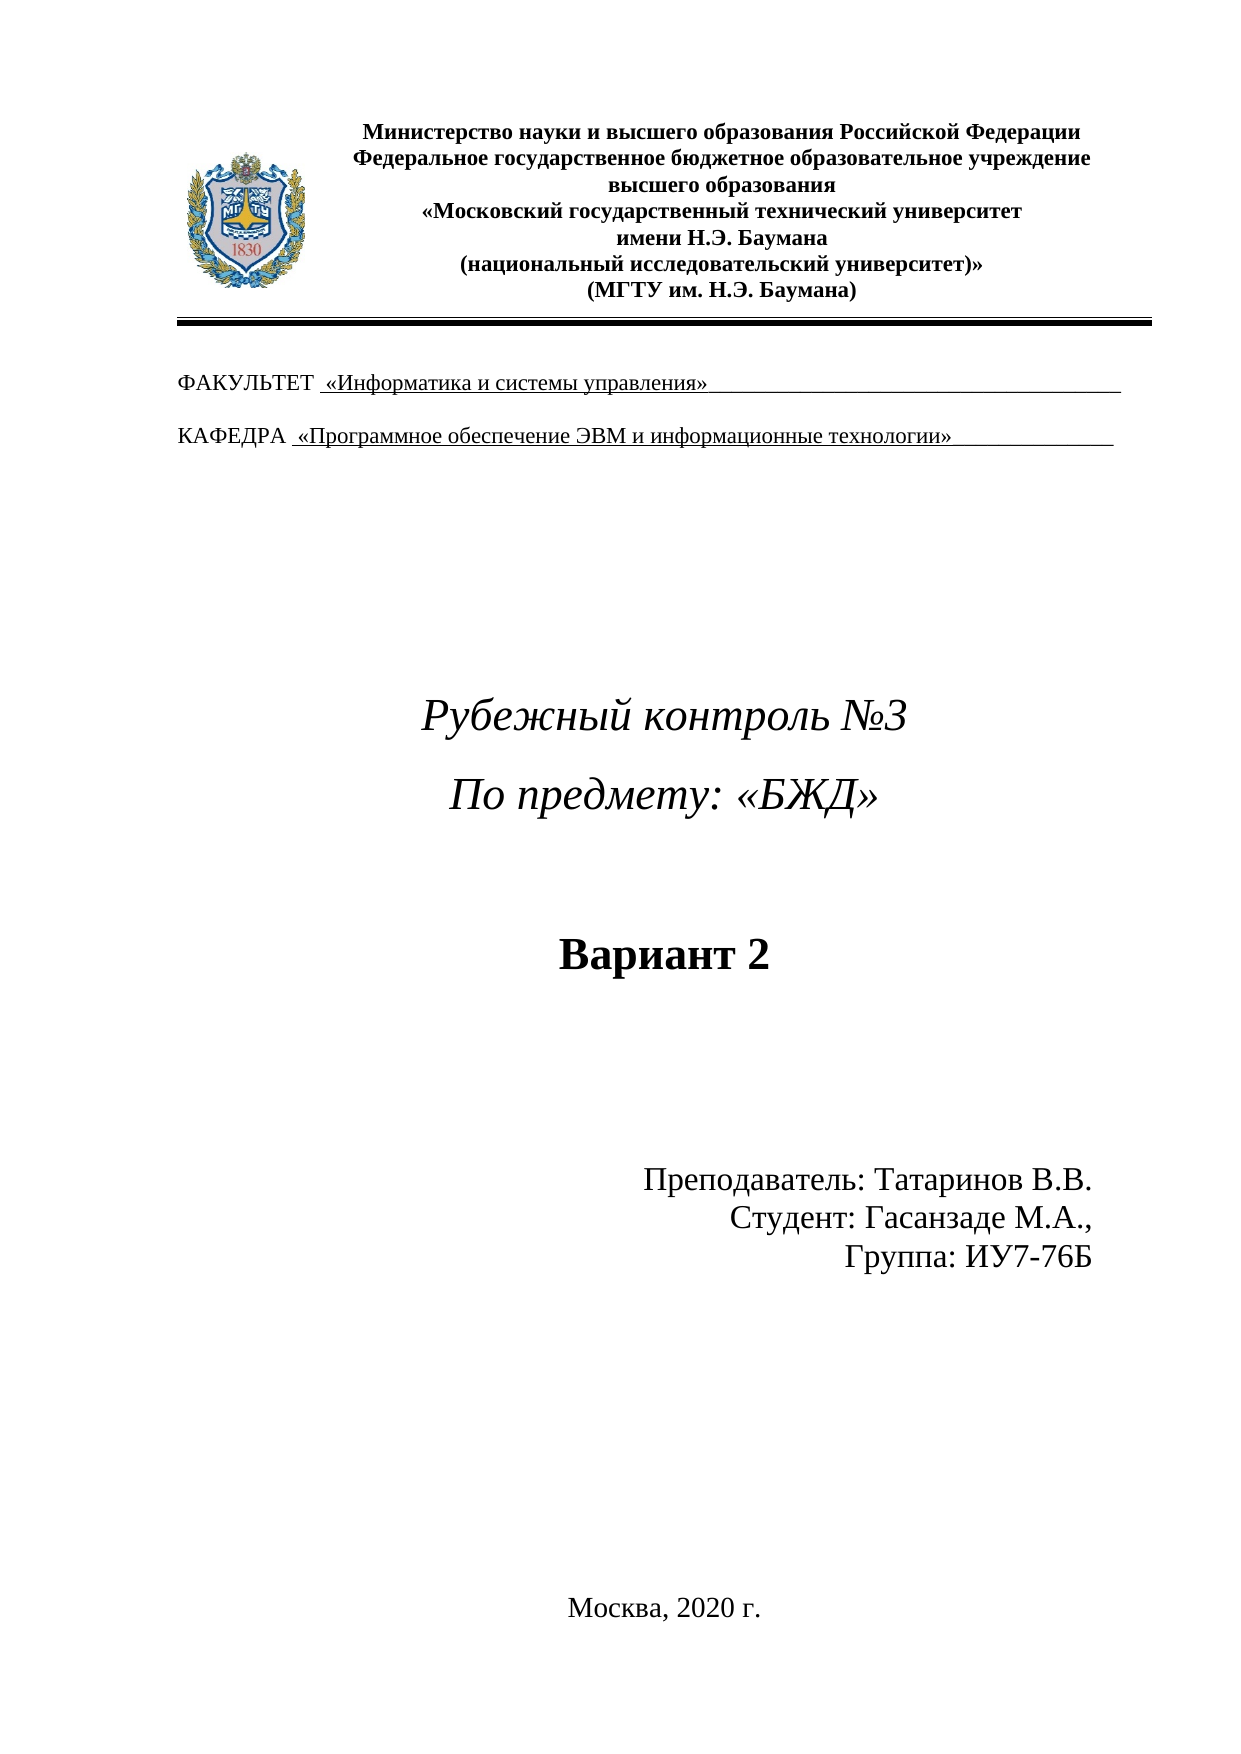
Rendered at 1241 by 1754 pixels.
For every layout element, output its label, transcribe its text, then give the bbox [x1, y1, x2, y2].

text Рубежный контроль №3 [177, 688, 1152, 741]
text Группа: ИУ7-76Б [177, 1236, 1093, 1274]
table_header Министерство науки и высшего образования Российской Федерации Федеральное государственное бюджетное образовательное учреждение высшего образования «Московский государственный технический университет имени Н.Э. Баумана (национальный исследовательский университет)» (МГТУ им. Н.Э. Баумана) [322, 118, 1122, 303]
text КАФЕДРА «Программное обеспечение ЭВМ и информационные технологии»______________ [177, 422, 1152, 448]
table_header [177, 118, 322, 303]
text ФАКУЛЬТЕТ «Информатика и системы управления»____________________________________ [177, 369, 1152, 396]
text Вариант 2 [177, 927, 1152, 979]
text По предмету: «БЖД» [177, 767, 1152, 819]
text Преподаватель: Татаринов В.В. [177, 1159, 1093, 1198]
picture [195, 152, 307, 289]
text Студент: Гасанзаде М.А., [177, 1198, 1093, 1236]
text Москва, 2020 г. [177, 1591, 1152, 1624]
